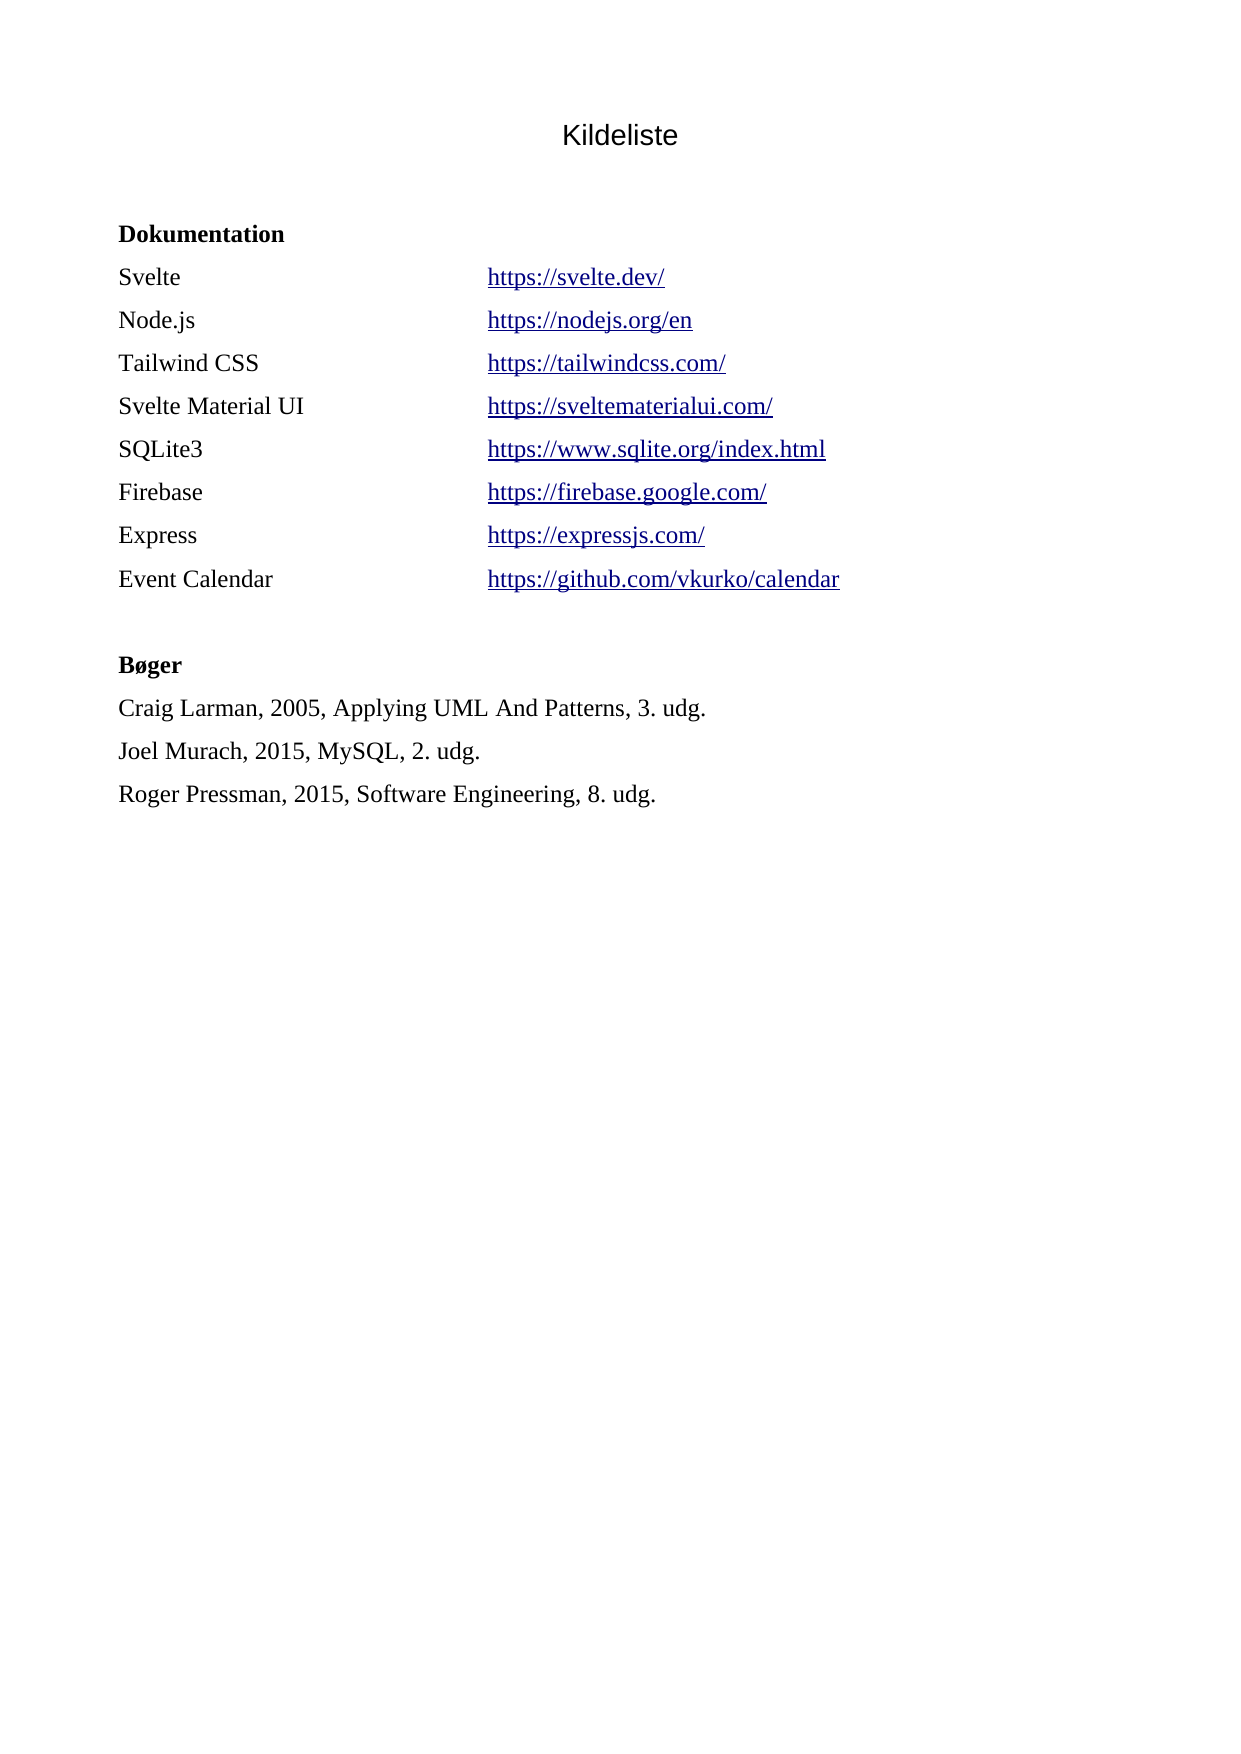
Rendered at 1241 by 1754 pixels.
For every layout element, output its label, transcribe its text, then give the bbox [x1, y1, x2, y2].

text Kildeliste [118, 118, 1122, 152]
text Svelte Material UI https://sveltematerialui.com/ [118, 391, 1122, 420]
text Svelte https://svelte.dev/ [118, 262, 1122, 291]
text Bøger [118, 650, 1122, 679]
text Dokumentation [118, 219, 1122, 247]
text Joel Murach, 2015, MySQL, 2. udg. [118, 736, 1122, 765]
text Node.js https://nodejs.org/en [118, 305, 1122, 334]
text Tailwind CSS https://tailwindcss.com/ [118, 348, 1122, 377]
text SQLite3 https://www.sqlite.org/index.html [118, 434, 1122, 463]
text Roger Pressman, 2015, Software Engineering, 8. udg. [118, 779, 1122, 808]
text Express https://expressjs.com/ [118, 521, 1122, 549]
text Event Calendar https://github.com/vkurko/calendar [118, 564, 1122, 592]
text Firebase https://firebase.google.com/ [118, 477, 1122, 506]
text Craig Larman, 2005, Applying UML And Patterns, 3. udg. [118, 693, 1122, 722]
